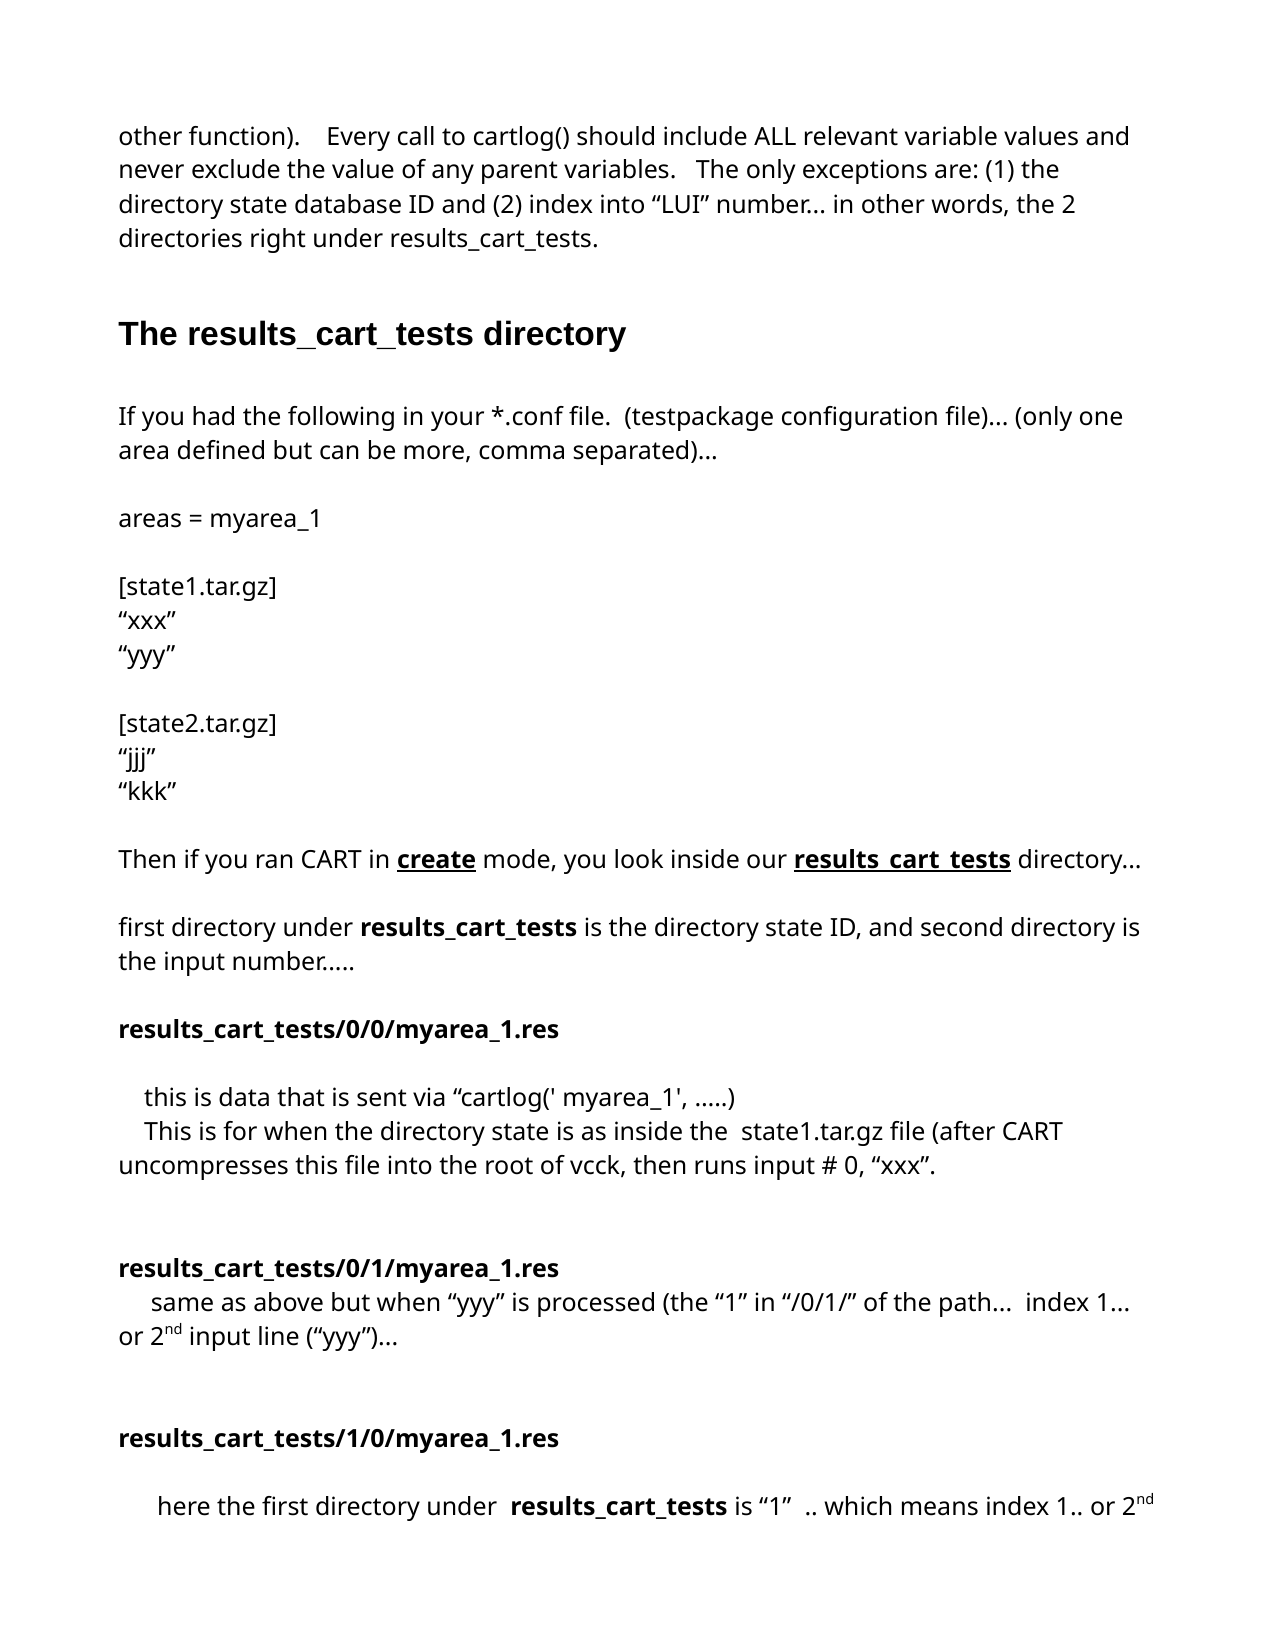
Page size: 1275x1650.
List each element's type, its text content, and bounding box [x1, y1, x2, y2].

text [state2.tar.gz] [118, 705, 1157, 739]
text This is for when the directory state is as inside the state1.tar.gz file (after CART uncompresses this file into the root of vcck, then runs input # 0, “xxx”. [118, 1114, 1157, 1182]
text “yyy” [118, 637, 1157, 671]
text results_cart_tests/0/1/myarea_1.res [118, 1250, 1157, 1284]
text areas = myarea_1 [118, 501, 1157, 535]
text If you had the following in your *.conf file. (testpackage configuration file)... (only one area defined but can be more, comma separated)... [118, 399, 1157, 467]
text other function). Every call to cartlog() should include ALL relevant variable values and never exclude the value of any parent variables. The only exceptions are: (1) the directory state database ID and (2) index into “LUI” number... in other words, the 2 directories right under results_cart_tests. [118, 118, 1157, 254]
text this is data that is sent via “cartlog(' myarea_1', …..) [118, 1080, 1157, 1114]
text Then if you ran CART in create mode, you look inside our results_cart_tests directory... [118, 841, 1157, 876]
text “kkk” [118, 773, 1157, 807]
text here the first directory under results_cart_tests is “1” .. which means index 1.. or 2nd [118, 1489, 1157, 1523]
text “jjj” [118, 739, 1157, 773]
text “xxx” [118, 603, 1157, 637]
text results_cart_tests/1/0/myarea_1.res [118, 1421, 1157, 1454]
text results_cart_tests/0/0/myarea_1.res [118, 1012, 1157, 1080]
text same as above but when “yyy” is processed (the “1” in “/0/1/” of the path... index 1... or 2nd input line (“yyy”)... [118, 1284, 1157, 1352]
text first directory under results_cart_tests is the directory state ID, and second directory is the input number..... [118, 909, 1157, 978]
text [state1.tar.gz] [118, 535, 1157, 603]
subtitle The results_cart_tests directory [118, 313, 1157, 352]
